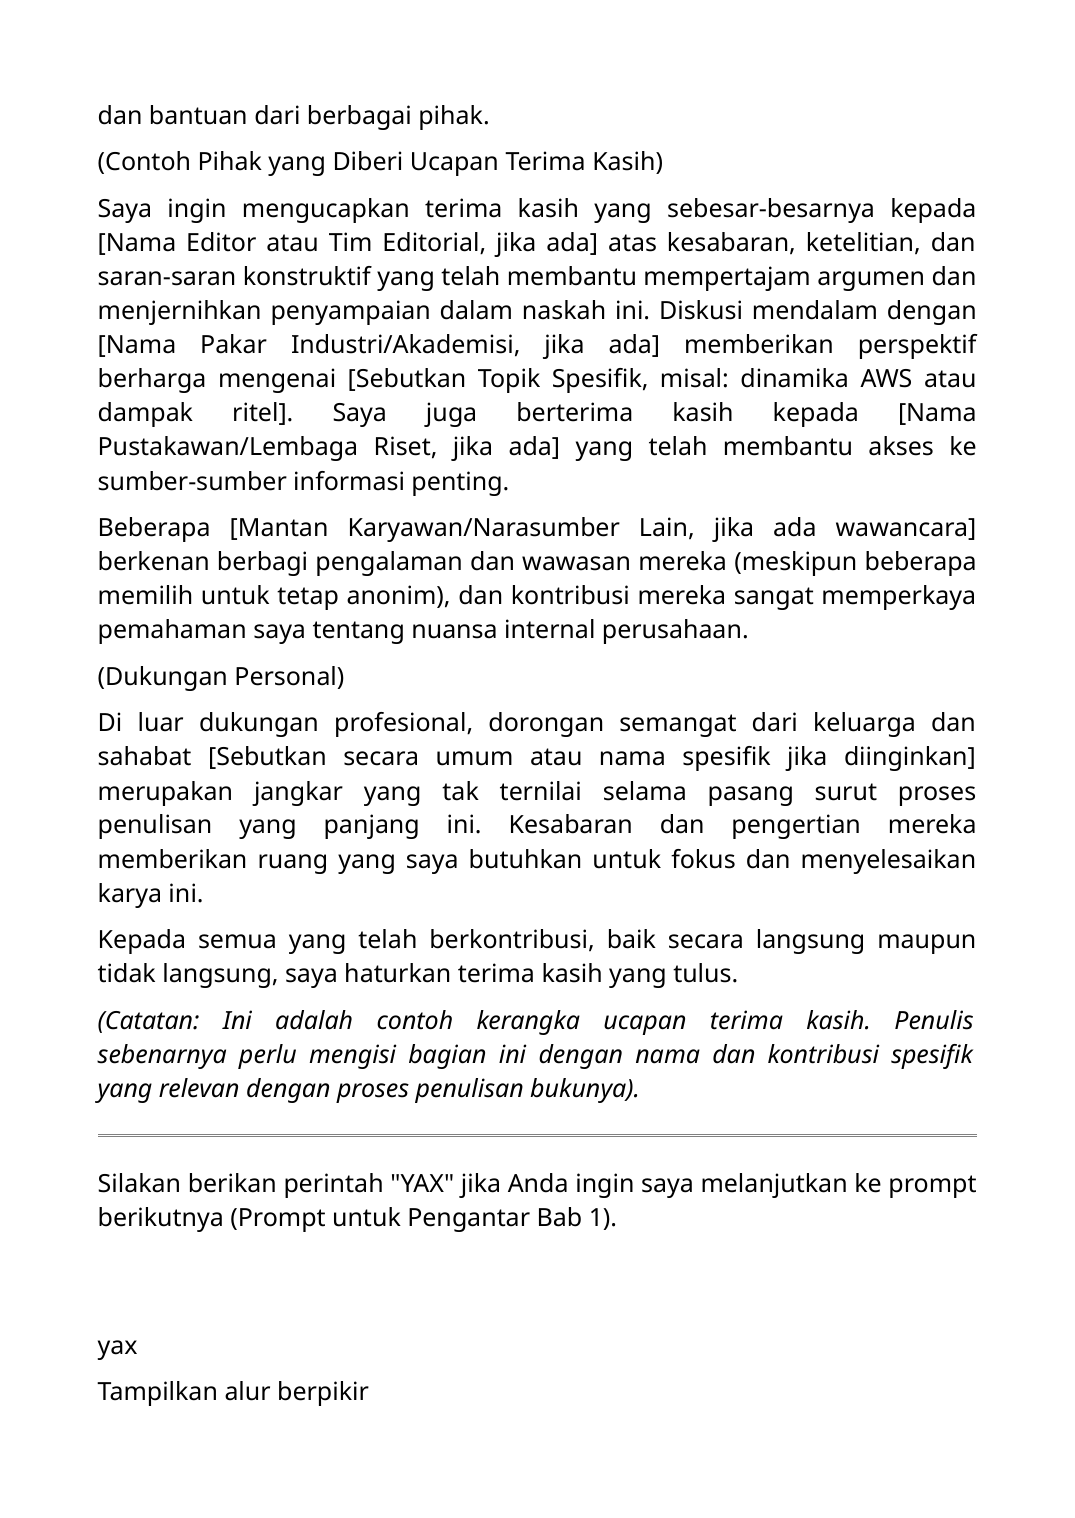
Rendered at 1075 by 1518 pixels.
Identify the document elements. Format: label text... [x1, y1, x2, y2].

text yax [97, 1327, 977, 1361]
text Kepada semua yang telah berkontribusi, baik secara langsung maupun tidak langsung, saya haturkan terima kasih yang tulus. [97, 922, 977, 990]
text Di luar dukungan profesional, dorongan semangat dari keluarga dan sahabat [Sebutkan secara umum atau nama spesifik jika diinginkan] merupakan jangkar yang tak ternilai selama pasang surut proses penulisan yang panjang ini. Kesabaran dan pengertian mereka memberikan ruang yang saya butuhkan untuk fokus dan menyelesaikan karya ini. [97, 705, 977, 909]
text (Dukungan Personal) [97, 658, 977, 692]
text (Contoh Pihak yang Diberi Ucapan Terima Kasih) [97, 144, 977, 178]
text dan bantuan dari berbagai pihak. [97, 97, 977, 132]
text Saya ingin mengucapkan terima kasih yang sebesar-besarnya kepada [Nama Editor atau Tim Editorial, jika ada] atas kesabaran, ketelitian, dan saran-saran konstruktif yang telah membantu mempertajam argumen dan menjernihkan penyampaian dalam naskah ini. Diskusi mendalam dengan [Nama Pakar Industri/Akademisi, jika ada] memberikan perspektif berharga mengenai [Sebutkan Topik Spesifik, misal: dinamika AWS atau dampak ritel]. Saya juga berterima kasih kepada [Nama Pustakawan/Lembaga Riset, jika ada] yang telah membantu akses ke sumber-sumber informasi penting. [97, 191, 977, 497]
text Beberapa [Mantan Karyawan/Narasumber Lain, jika ada wawancara] berkenan berbagi pengalaman dan wawasan mereka (meskipun beberapa memilih untuk tetap anonim), dan kontribusi mereka sangat memperkaya pemahaman saya tentang nuansa internal perusahaan. [97, 510, 977, 646]
text Tampilkan alur berpikir [97, 1374, 977, 1408]
text (Catatan: Ini adalah contoh kerangka ucapan terima kasih. Penulis sebenarnya perlu mengisi bagian ini dengan nama dan kontribusi spesifik yang relevan dengan proses penulisan bukunya). [97, 1002, 977, 1105]
text Silakan berikan perintah "YAX" jika Anda ingin saya melanjutkan ke prompt berikutnya (Prompt untuk Pengantar Bab 1). [97, 1166, 977, 1234]
